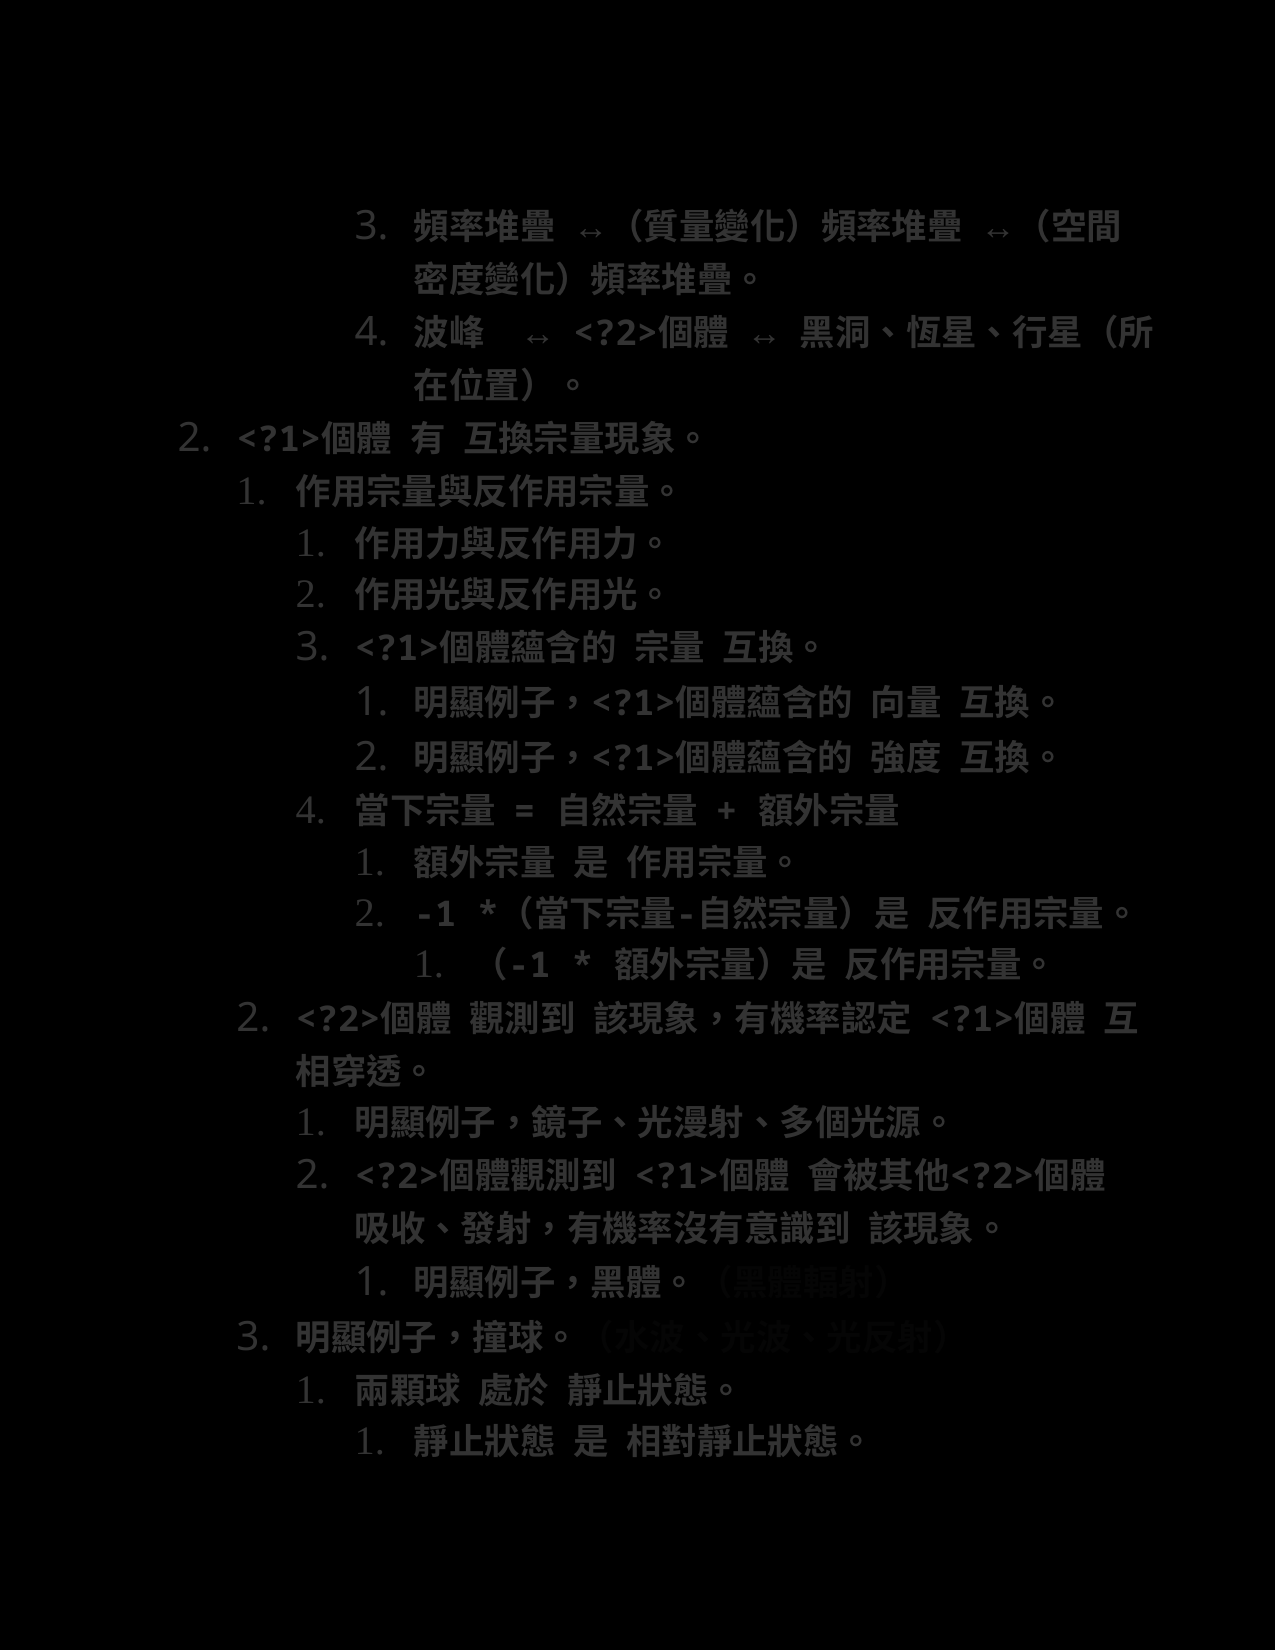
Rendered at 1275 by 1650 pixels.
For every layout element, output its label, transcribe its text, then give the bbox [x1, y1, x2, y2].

list <?2>個體觀測到 <?1>個體 會被其他<?2>個體 吸收、發射，有機率沒有意識到 該現象。 [295, 1146, 1157, 1252]
list 作用光與反作用光。 [295, 566, 1157, 617]
list <?1>個體 有 互換宗量現象。 [177, 408, 1157, 464]
list 明顯例子，<?1>個體蘊含的 強度 互換。 [354, 728, 1157, 783]
list 靜止狀態 是 相對靜止狀態。 [354, 1413, 1157, 1465]
list 明顯例子，鏡子、光漫射、多個光源。 [295, 1094, 1157, 1146]
list 明顯例子，黑體。（黑體輻射） [354, 1252, 1157, 1307]
list 作用宗量與反作用宗量。 [236, 464, 1157, 515]
list -1 *（當下宗量-自然宗量）是 反作用宗量。 [354, 885, 1157, 937]
list <?1>個體蘊含的 宗量 互換。 [295, 617, 1157, 672]
list 作用力與反作用力。 [295, 515, 1157, 566]
list 明顯例子，撞球。（水波、光波、光反射） [236, 1307, 1157, 1362]
list 兩顆球 處於 靜止狀態。 [295, 1362, 1157, 1413]
list 頻率堆疊 ↔（質量變化）頻率堆疊 ↔（空間密度變化）頻率堆疊。 [354, 196, 1157, 302]
list 明顯例子，<?1>個體蘊含的 向量 互換。 [354, 672, 1157, 728]
list 當下宗量 = 自然宗量 + 額外宗量 [295, 783, 1157, 834]
list <?2>個體 觀測到 該現象，有機率認定 <?1>個體 互相穿透。 [236, 988, 1157, 1094]
list （-1 * 額外宗量）是 反作用宗量。 [413, 937, 1157, 988]
list 額外宗量 是 作用宗量。 [354, 834, 1157, 885]
list 波峰 ↔ <?2>個體 ↔ 黑洞、恆星、行星（所在位置）。 [354, 302, 1157, 408]
